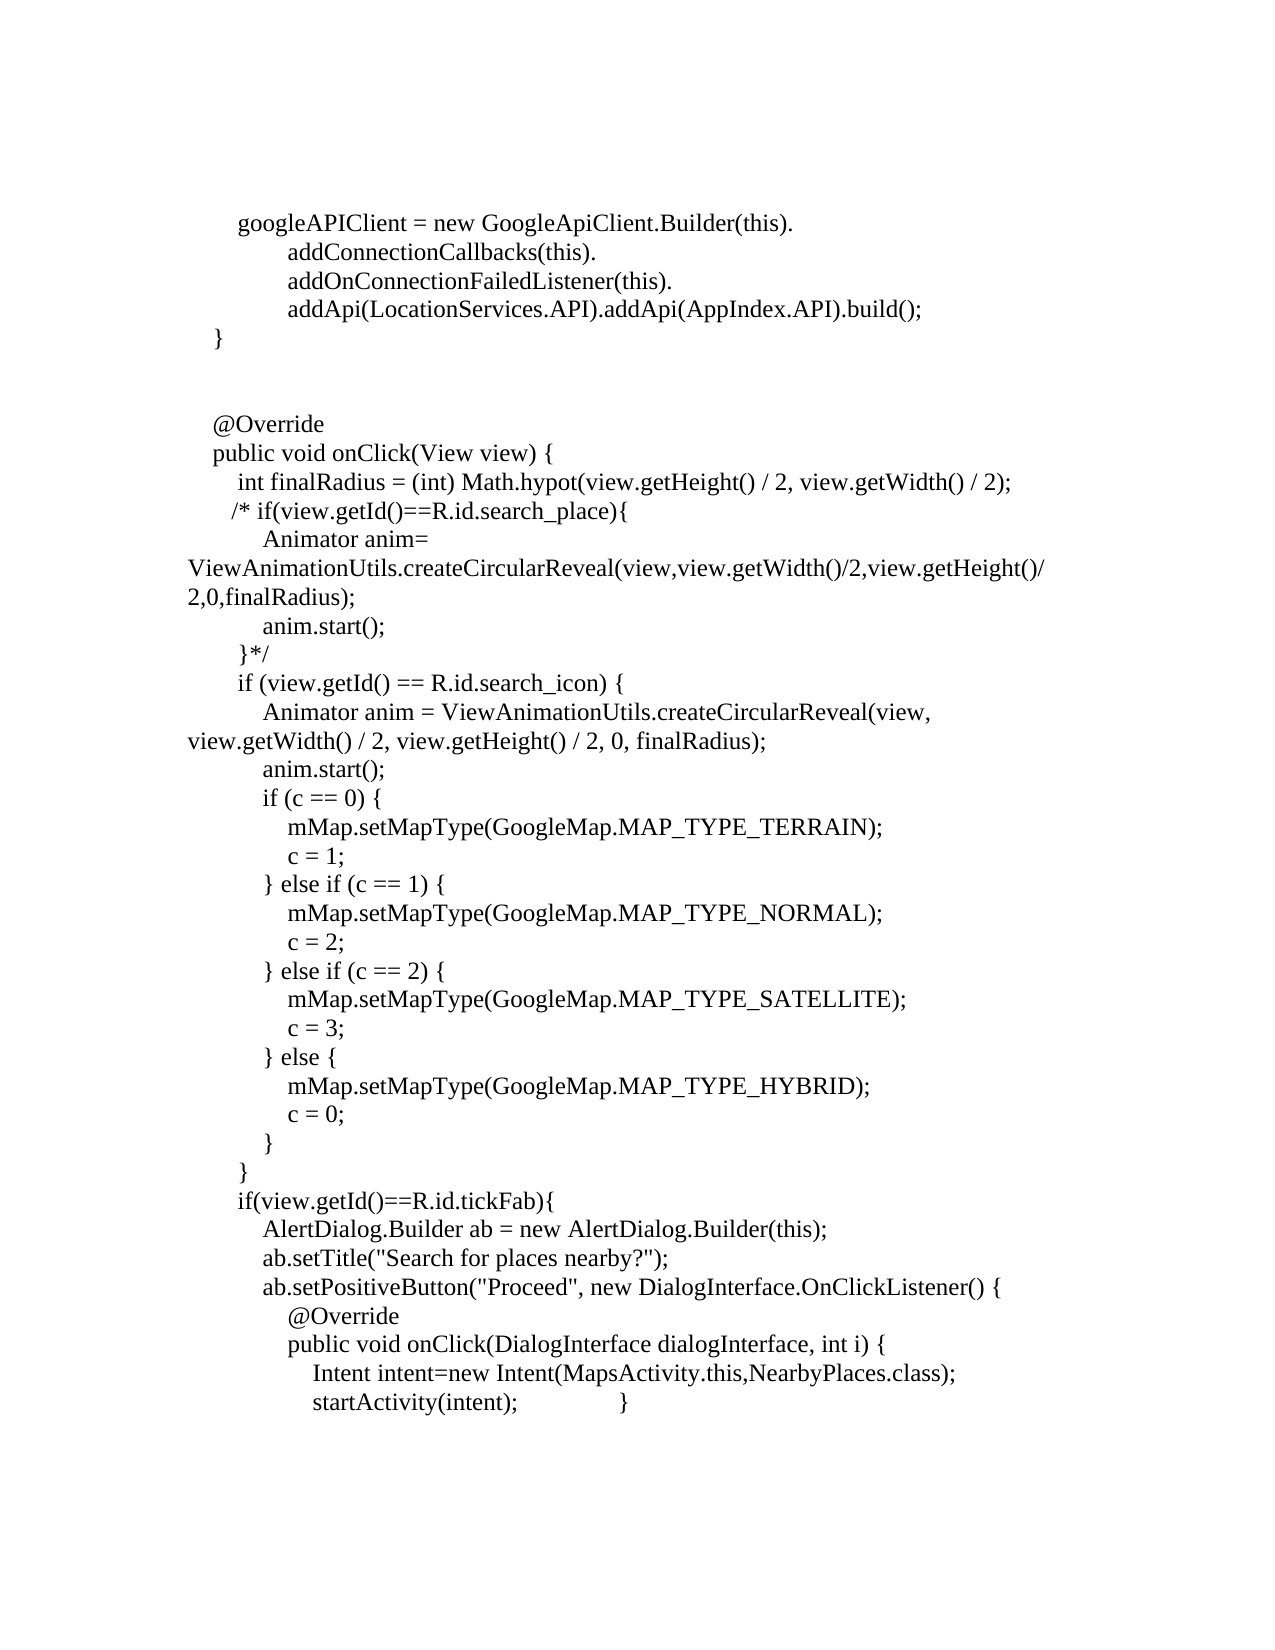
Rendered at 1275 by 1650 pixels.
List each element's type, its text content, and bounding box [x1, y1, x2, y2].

text anim.start(); [187, 754, 1087, 783]
text } [187, 323, 1087, 352]
text } else if (c == 2) { [187, 956, 1087, 984]
text AlertDialog.Builder ab = new AlertDialog.Builder(this); [187, 1214, 1087, 1243]
text }*/ [187, 639, 1087, 668]
text mMap.setMapType(GoogleMap.MAP_TYPE_SATELLITE); [187, 984, 1087, 1013]
text } else { [187, 1042, 1087, 1071]
text mMap.setMapType(GoogleMap.MAP_TYPE_TERRAIN); [187, 812, 1087, 841]
text @Override [187, 1301, 1087, 1329]
text c = 3; [187, 1013, 1087, 1042]
text int finalRadius = (int) Math.hypot(view.getHeight() / 2, view.getWidth() / 2); [187, 467, 1087, 496]
text addConnectionCallbacks(this). [187, 237, 1087, 266]
text c = 1; [187, 841, 1087, 869]
text anim.start(); [187, 611, 1087, 639]
text } [187, 1157, 1087, 1186]
text ab.setTitle("Search for places nearby?"); [187, 1243, 1087, 1272]
text if (c == 0) { [187, 783, 1087, 812]
text c = 0; [187, 1099, 1087, 1128]
text if(view.getId()==R.id.tickFab){ [187, 1186, 1087, 1214]
text public void onClick(DialogInterface dialogInterface, int i) { [187, 1329, 1087, 1358]
text addOnConnectionFailedListener(this). [187, 266, 1087, 294]
text public void onClick(View view) { [187, 438, 1087, 467]
text /* if(view.getId()==R.id.search_place){ [187, 496, 1087, 524]
text } else if (c == 1) { [187, 869, 1087, 898]
text startActivity(intent); } [187, 1387, 1087, 1416]
text mMap.setMapType(GoogleMap.MAP_TYPE_HYBRID); [187, 1071, 1087, 1099]
text googleAPIClient = new GoogleApiClient.Builder(this). [187, 208, 1087, 237]
text if (view.getId() == R.id.search_icon) { [187, 668, 1087, 697]
text mMap.setMapType(GoogleMap.MAP_TYPE_NORMAL); [187, 898, 1087, 927]
text Animator anim = ViewAnimationUtils.createCircularReveal(view, view.getWidth() / 2, view.getHeight() / 2, 0, finalRadius); [187, 697, 1087, 754]
text ab.setPositiveButton("Proceed", new DialogInterface.OnClickListener() { [187, 1272, 1087, 1301]
text } [187, 1128, 1087, 1157]
text Animator anim= ViewAnimationUtils.createCircularReveal(view,view.getWidth()/2,view.getHeight()/2,0,finalRadius); [187, 524, 1087, 611]
text c = 2; [187, 927, 1087, 956]
text @Override [187, 409, 1087, 438]
text addApi(LocationServices.API).addApi(AppIndex.API).build(); [187, 294, 1087, 323]
text Intent intent=new Intent(MapsActivity.this,NearbyPlaces.class); [187, 1358, 1087, 1387]
